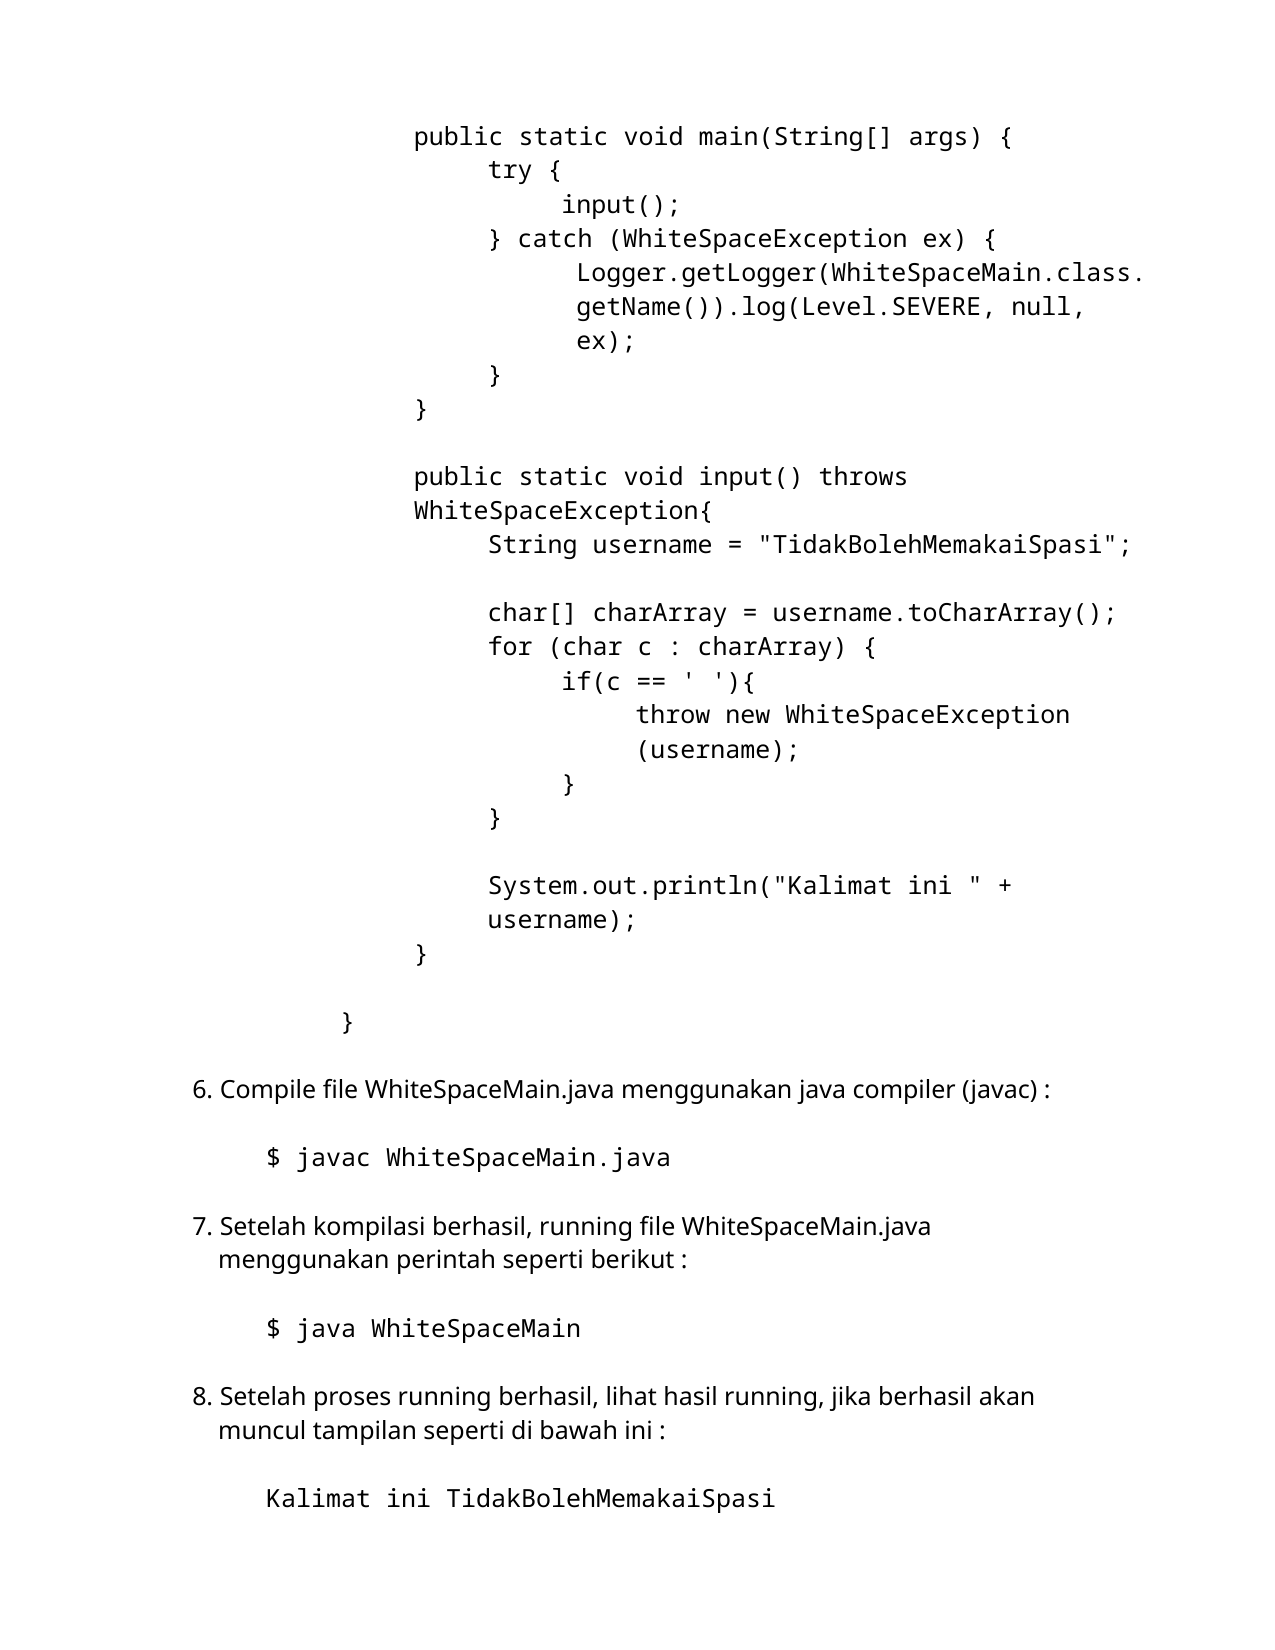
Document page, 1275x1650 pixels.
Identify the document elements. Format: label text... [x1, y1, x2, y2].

text input(); [118, 186, 1157, 220]
text for (char c : charArray) { [118, 629, 1157, 663]
text public static void main(String[] args) { [118, 118, 1157, 152]
text } [118, 357, 1157, 391]
text } [118, 765, 1157, 799]
text char[] charArray = username.toCharArray(); [118, 595, 1157, 629]
text } catch (WhiteSpaceException ex) { Logger.getLogger(WhiteSpaceMain.class. getName()).log(Level.SEVERE, null, ex); [118, 220, 1157, 357]
text throw new WhiteSpaceException (username); [118, 697, 1157, 765]
text } [118, 799, 1157, 833]
text if(c == ' '){ [118, 663, 1157, 697]
text try { [118, 152, 1157, 186]
text System.out.println("Kalimat ini " + username); [118, 867, 1157, 936]
text 6. Compile file WhiteSpaceMain.java menggunakan java compiler (javac) : [118, 1072, 1157, 1106]
text $ javac WhiteSpaceMain.java [118, 1140, 1157, 1174]
text muncul tampilan seperti di bawah ini : Kalimat ini TidakBolehMemakaiSpasi [118, 1412, 1157, 1515]
text } [118, 391, 1157, 425]
text } [118, 936, 1157, 970]
text String username = "TidakBolehMemakaiSpasi"; [118, 527, 1157, 561]
text 7. Setelah kompilasi berhasil, running file WhiteSpaceMain.java menggunakan perintah seperti berikut : $ java WhiteSpaceMain 8. Setelah proses running berhasil, lihat hasil running, jika berhasil akan [118, 1174, 1157, 1412]
text } [118, 1004, 1157, 1072]
text public static void input() throws WhiteSpaceException{ [118, 459, 1157, 527]
